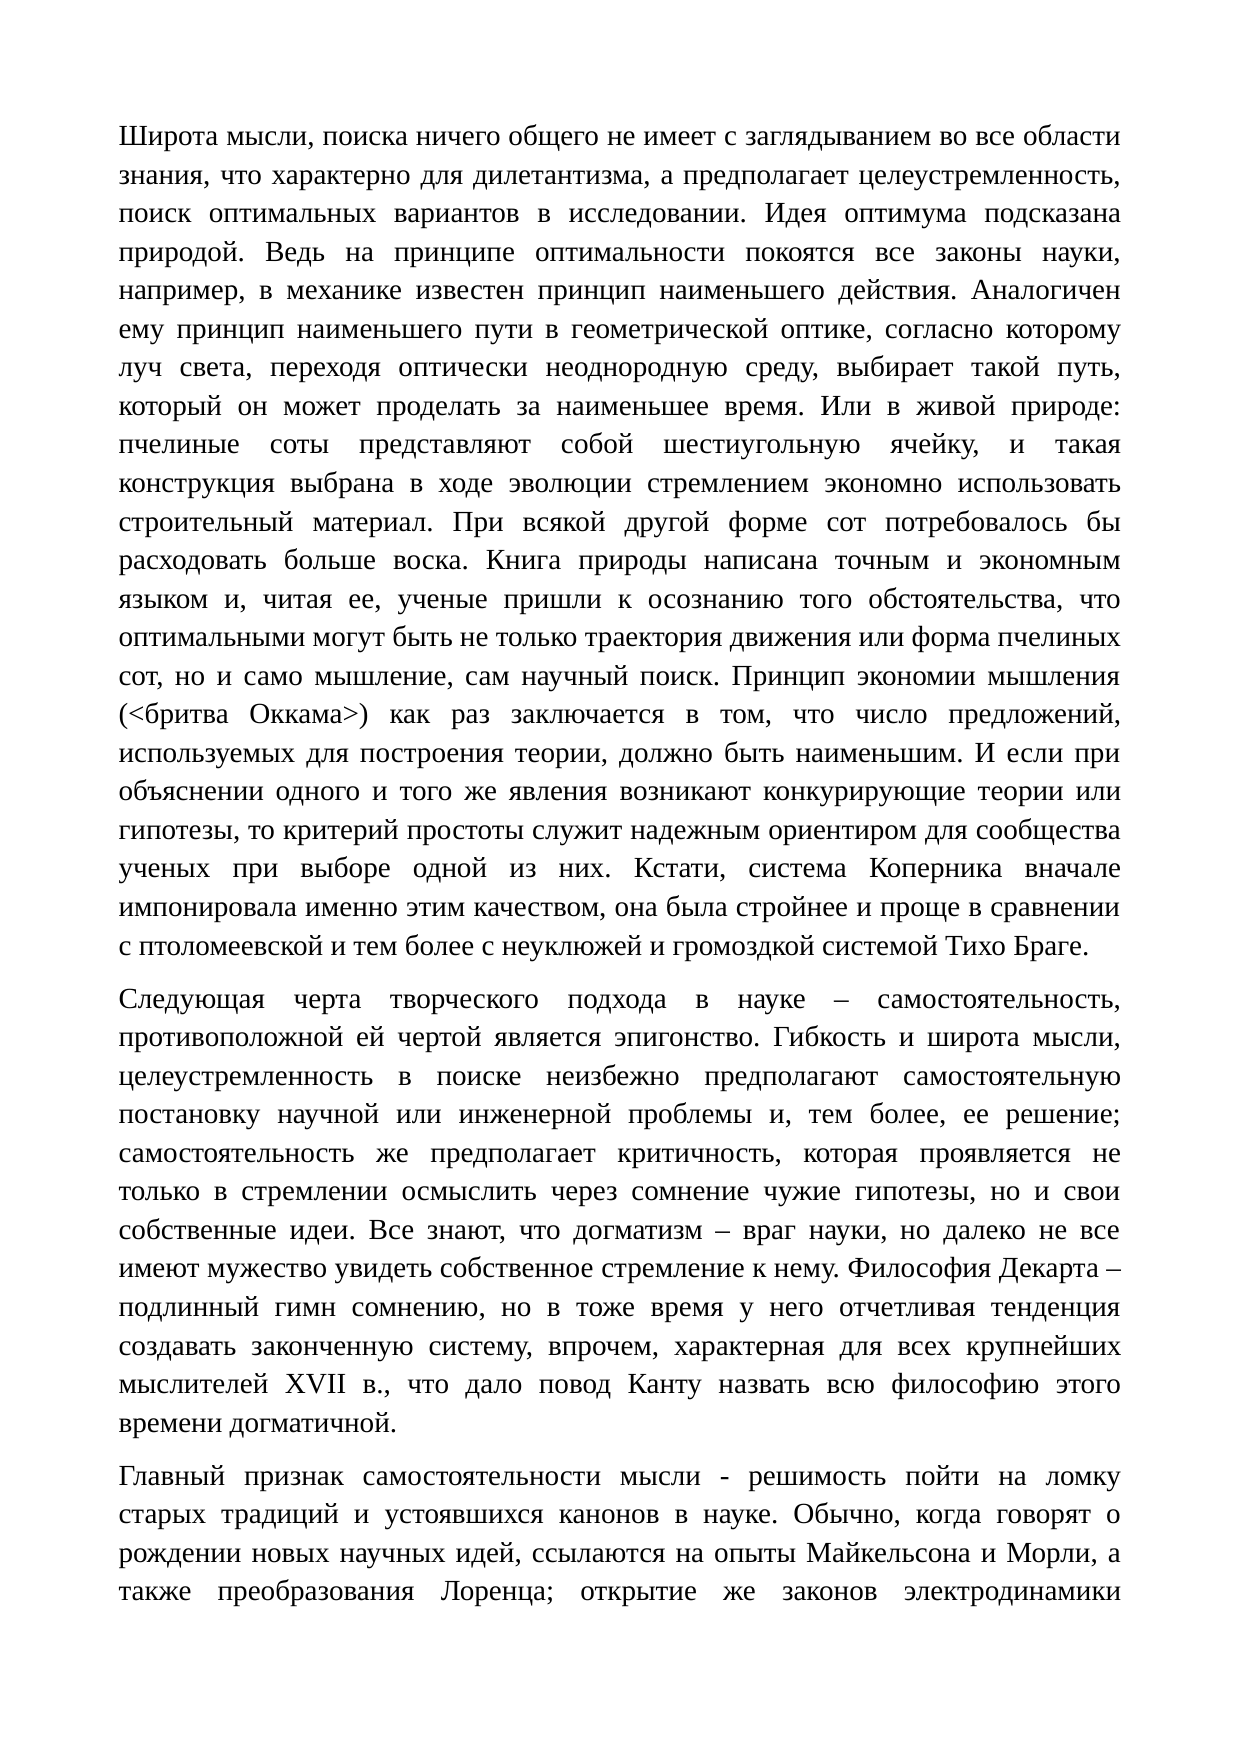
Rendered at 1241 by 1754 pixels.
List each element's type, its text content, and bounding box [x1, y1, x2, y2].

text Следующая черта творческого подхода в науке – самостоятельность, противоположной ей чертой является эпигонство. Гибкость и широта мысли, целеустремленность в поиске неизбежно предполагают самостоятельную постановку научной или инженерной проблемы и, тем более, ее решение; самостоятельность же предполагает критичность, которая проявляется не только в стремлении осмыслить через сомнение чужие гипотезы, но и свои собственные идеи. Все знают, что догматизм – враг науки, но далеко не все имеют мужество увидеть собственное стремление к нему. Философия Декарта – подлинный гимн сомнению, но в тоже время у него отчетливая тенденция создавать законченную систему, впрочем, характерная для всех крупнейших мыслителей XVII в., что дало повод Канту назвать всю философию этого времени догматичной. [118, 981, 1122, 1438]
text Главный признак самостоятельности мысли - решимость пойти на ломку старых традиций и устоявшихся канонов в науке. Обычно, когда говорят о рождении новых научных идей, ссылаются на опыты Майкельсона и Морли, а также преобразования Лоренца; открытие же законов электродинамики [118, 1458, 1122, 1607]
text Широта мысли, поиска ничего общего не имеет с заглядыванием во все области знания, что характерно для дилетантизма, а предполагает целеустремленность, поиск оптимальных вариантов в исследовании. Идея оптимума подсказана природой. Ведь на принципе оптимальности покоятся все законы науки, например, в механике известен принцип наименьшего действия. Аналогичен ему принцип наименьшего пути в геометрической оптике, согласно которому луч света, переходя оптически неоднородную среду, выбирает такой путь, который он может проделать за наименьшее время. Или в живой природе: пчелиные соты представляют собой шестиугольную ячейку, и такая конструкция выбрана в ходе эволюции стремлением экономно использовать строительный материал. При всякой другой форме сот потребовалось бы расходовать больше воска. Книга природы написана точным и экономным языком и, читая ее, ученые пришли к осознанию того обстоятельства, что оптимальными могут быть не только траектория движения или форма пчелиных сот, но и само мышление, сам научный поиск. Принцип экономии мышления (<бритва Оккама>) как раз заключается в том, что число предложений, используемых для построения теории, должно быть наименьшим. И если при объяснении одного и того же явления возникают конкурирующие теории или гипотезы, то критерий простоты служит надежным ориентиром для сообщества ученых при выборе одной из них. Кстати, система Коперника вначале импонировала именно этим качеством, она была стройнее и проще в сравнении с птоломеевской и тем более с неуклюжей и громоздкой системой Тихо Браге. [118, 118, 1122, 961]
